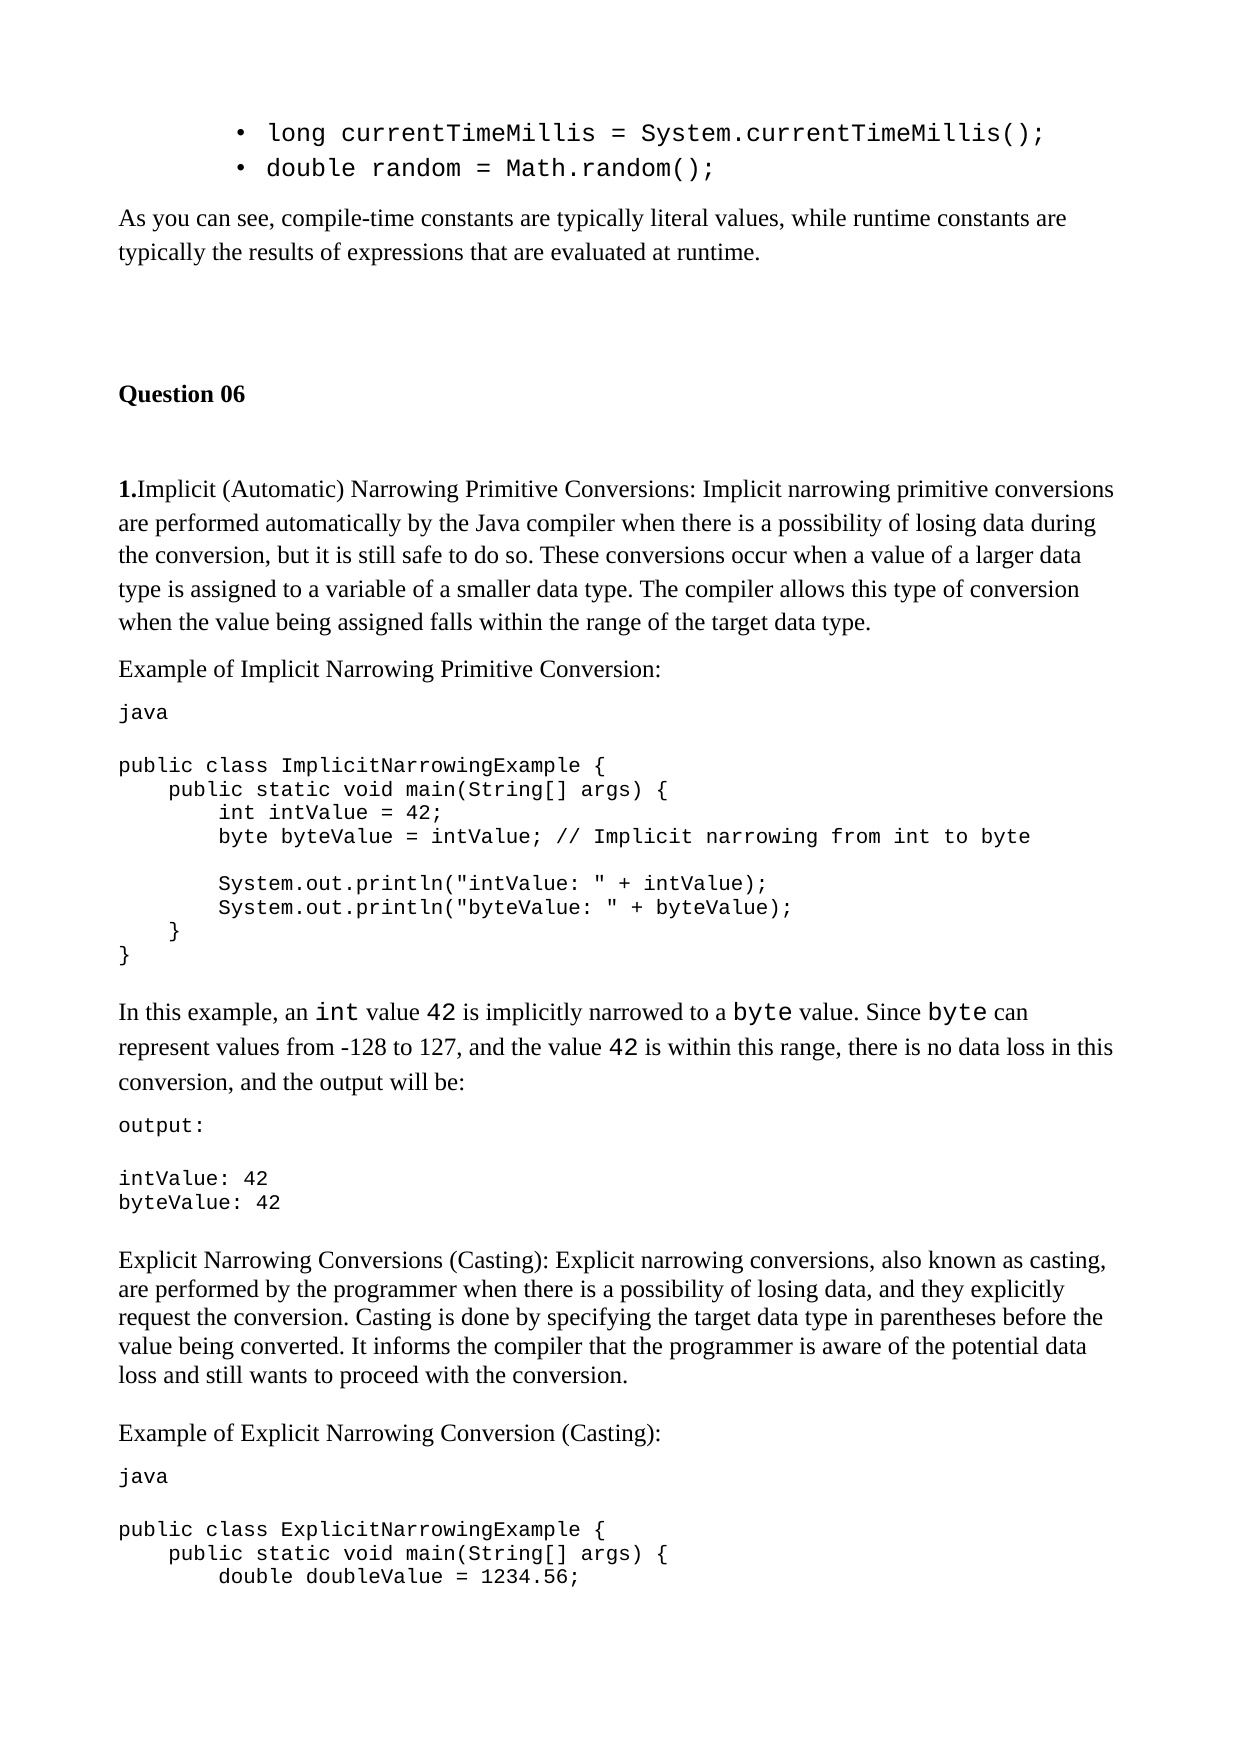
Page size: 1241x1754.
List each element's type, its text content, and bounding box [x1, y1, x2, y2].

text java [118, 1466, 1122, 1489]
text output: [118, 1115, 1122, 1139]
text public static void main(String[] args) { [118, 1543, 1122, 1566]
text byteValue: 42 [118, 1192, 1122, 1216]
text In this example, an int value 42 is implicitly narrowed to a byte value. Since byte can represent values from -128 to 127, and the value 42 is within this range, there is no data loss in this conversion, and the output will be: [118, 997, 1122, 1096]
text System.out.println("byteValue: " + byteValue); [118, 897, 1122, 921]
text } [118, 921, 1122, 944]
text public class ExplicitNarrowingExample { [118, 1519, 1122, 1543]
text Example of Implicit Narrowing Primitive Conversion: [118, 654, 1122, 683]
text byte byteValue = intValue; // Implicit narrowing from int to byte [118, 826, 1122, 849]
text Explicit Narrowing Conversions (Casting): Explicit narrowing conversions, also known as casting, are performed by the programmer when there is a possibility of losing data, and they explicitly request the conversion. Casting is done by specifying the target data type in parentheses before the value being converted. It informs the compiler that the programmer is aware of the potential data loss and still wants to proceed with the conversion. [118, 1245, 1122, 1389]
text } [118, 944, 1122, 968]
text double doubleValue = 1234.56; [118, 1566, 1122, 1590]
text Question 06 [118, 379, 1122, 408]
text As you can see, compile-time constants are typically literal values, while runtime constants are typically the results of expressions that are evaluated at runtime. [118, 203, 1122, 265]
list long currentTimeMillis = System.currentTimeMillis(); [236, 118, 1122, 149]
text Example of Explicit Narrowing Conversion (Casting): [118, 1418, 1122, 1447]
text intValue: 42 [118, 1168, 1122, 1192]
text int intValue = 42; [118, 802, 1122, 826]
text System.out.println("intValue: " + intValue); [118, 873, 1122, 897]
list double random = Math.random(); [236, 153, 1122, 184]
text public class ImplicitNarrowingExample { [118, 755, 1122, 779]
text public static void main(String[] args) { [118, 779, 1122, 802]
text 1.Implicit (Automatic) Narrowing Primitive Conversions: Implicit narrowing primitive conversions are performed automatically by the Java compiler when there is a possibility of losing data during the conversion, but it is still safe to do so. These conversions occur when a value of a larger data type is assigned to a variable of a smaller data type. The compiler allows this type of conversion when the value being assigned falls within the range of the target data type. [118, 474, 1122, 635]
text java [118, 702, 1122, 726]
